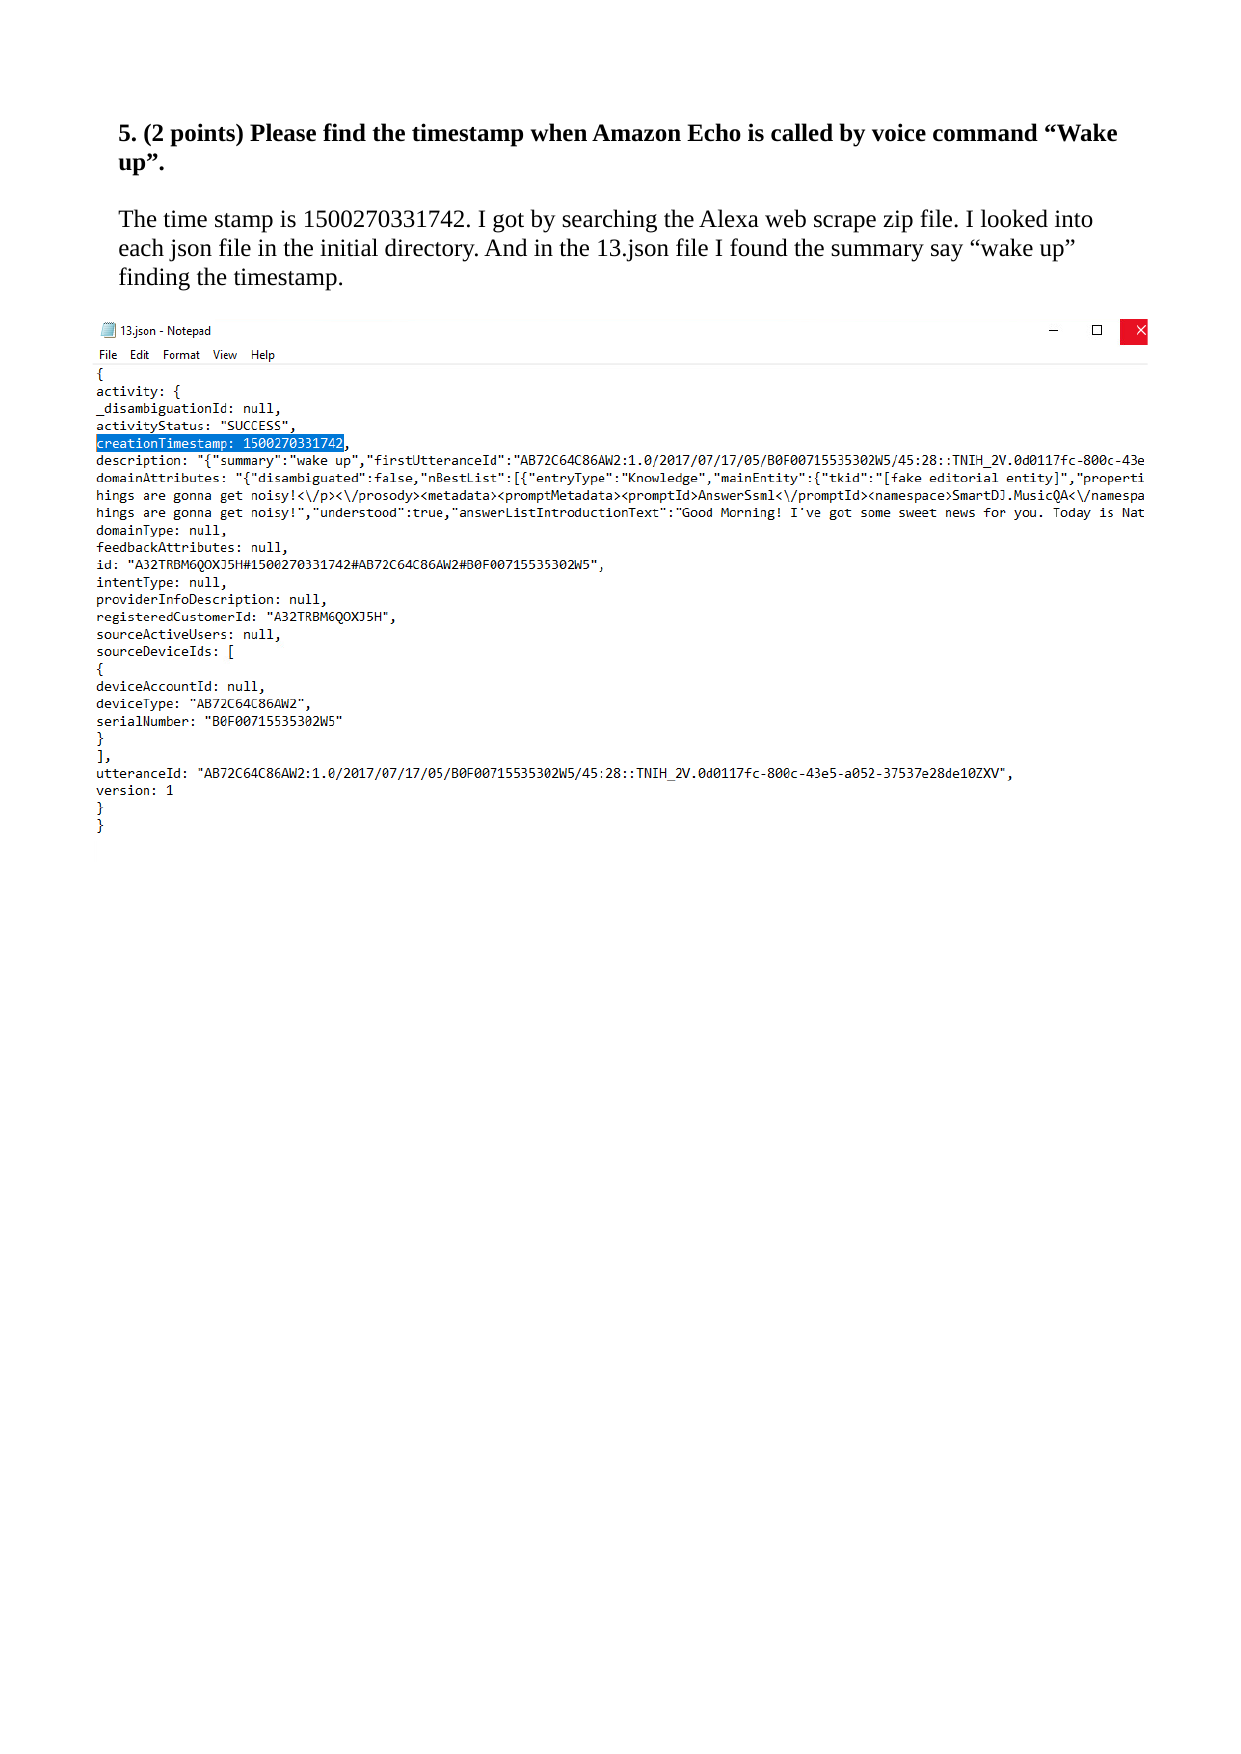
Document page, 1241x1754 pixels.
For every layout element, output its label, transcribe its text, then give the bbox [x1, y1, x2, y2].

text The time stamp is 1500270331742. I got by searching the Alexa web scrape zip file. I looked into each json file in the initial directory. And in the 13.json file I found the summary say “wake up” finding the timestamp. [118, 204, 1122, 291]
text 5. (2 points) Please find the timestamp when Amazon Echo is called by voice command “Wake [118, 118, 1122, 147]
picture [92, 319, 1148, 862]
text up”. [118, 147, 1122, 176]
